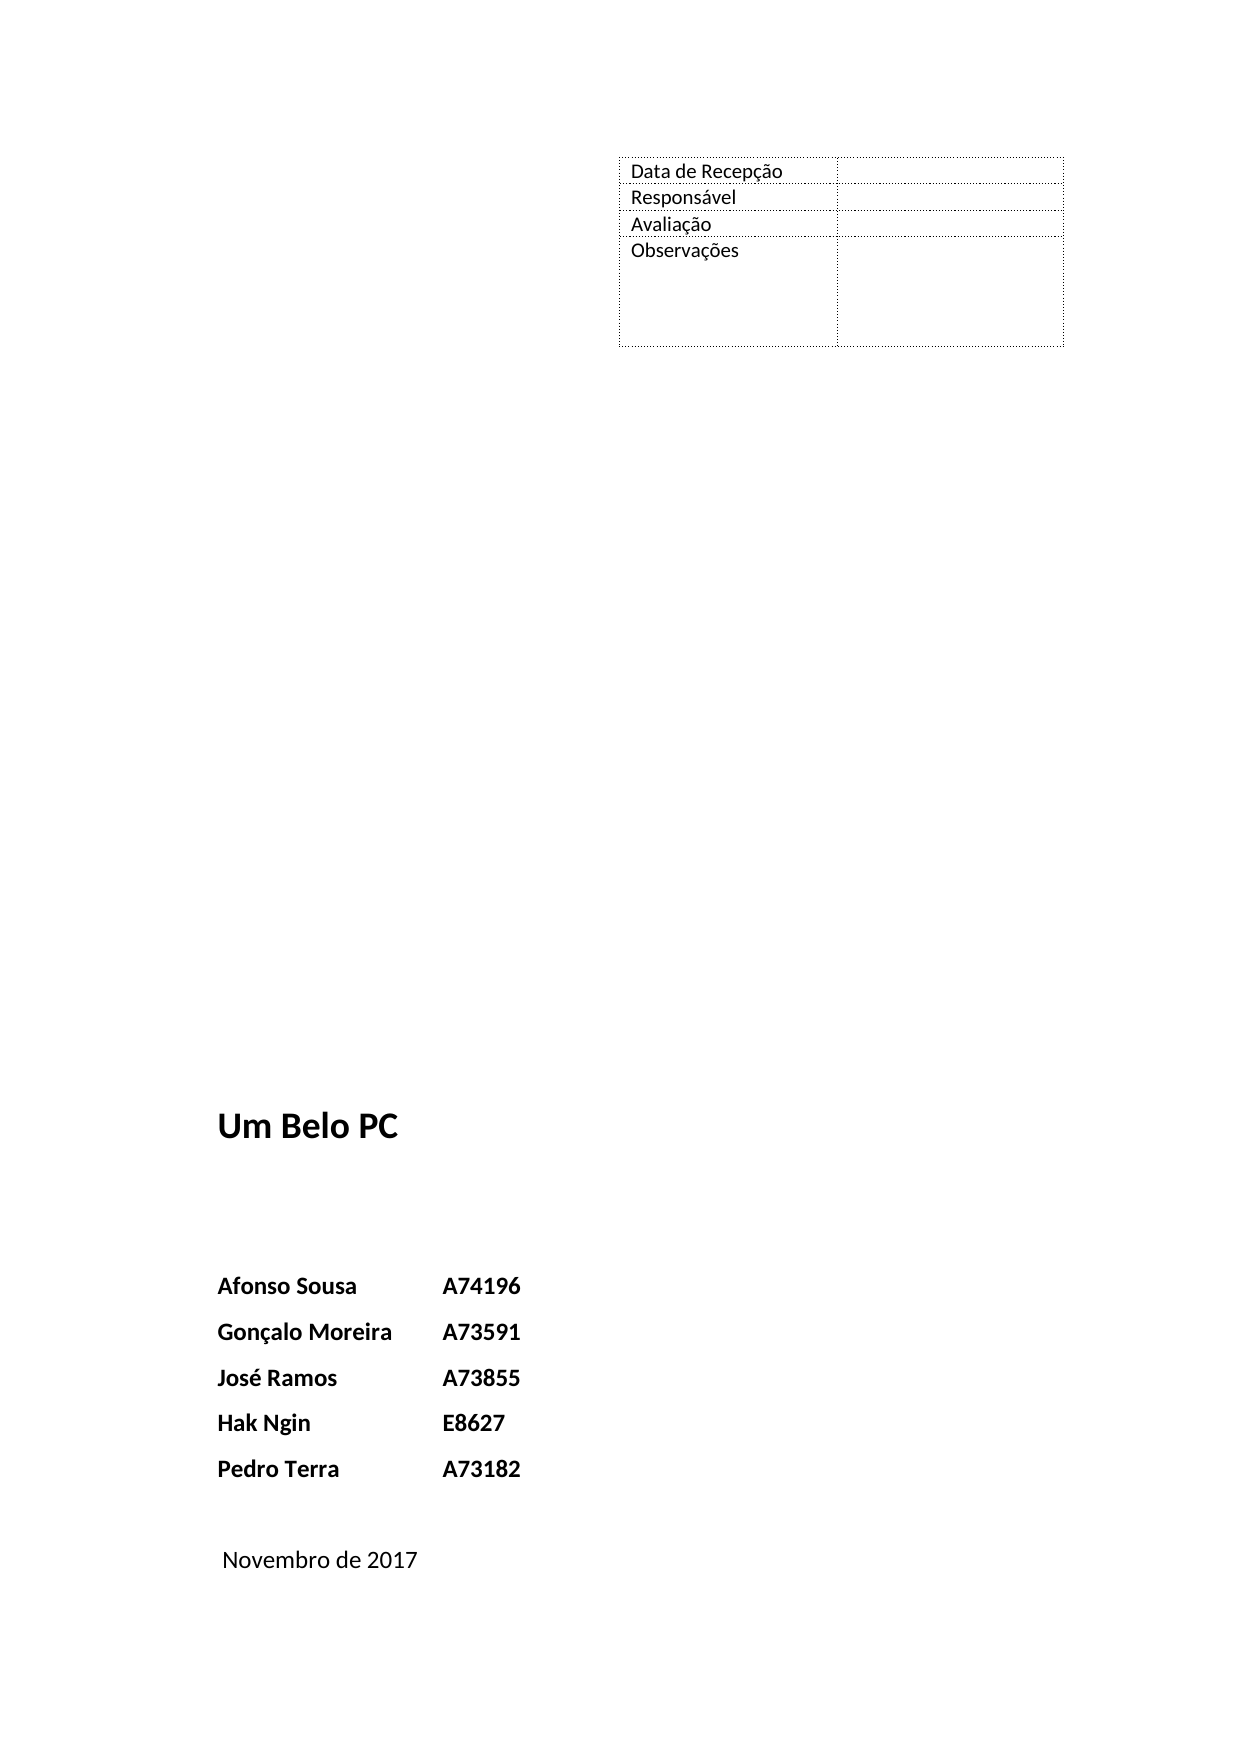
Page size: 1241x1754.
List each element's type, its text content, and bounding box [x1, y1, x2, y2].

text Novembro de 2017 [217, 1545, 731, 1572]
table_cell [837, 183, 1063, 210]
text Gonçalo Moreira A73591 [217, 1316, 731, 1347]
table_cell [837, 236, 1063, 346]
text José Ramos A73855 [217, 1362, 731, 1392]
text Afonso Sousa A74196 [217, 1270, 731, 1301]
table_cell Observações [620, 236, 837, 346]
text Hak Ngin E8627 [217, 1407, 731, 1438]
table_cell Avaliação [620, 210, 837, 236]
table_cell Responsável [620, 183, 837, 210]
table_header Data de Recepção [620, 157, 837, 183]
table_header [837, 157, 1063, 183]
text Um Belo PC [217, 1102, 899, 1143]
text Pedro Terra A73182 [217, 1453, 731, 1484]
table_cell [837, 210, 1063, 236]
